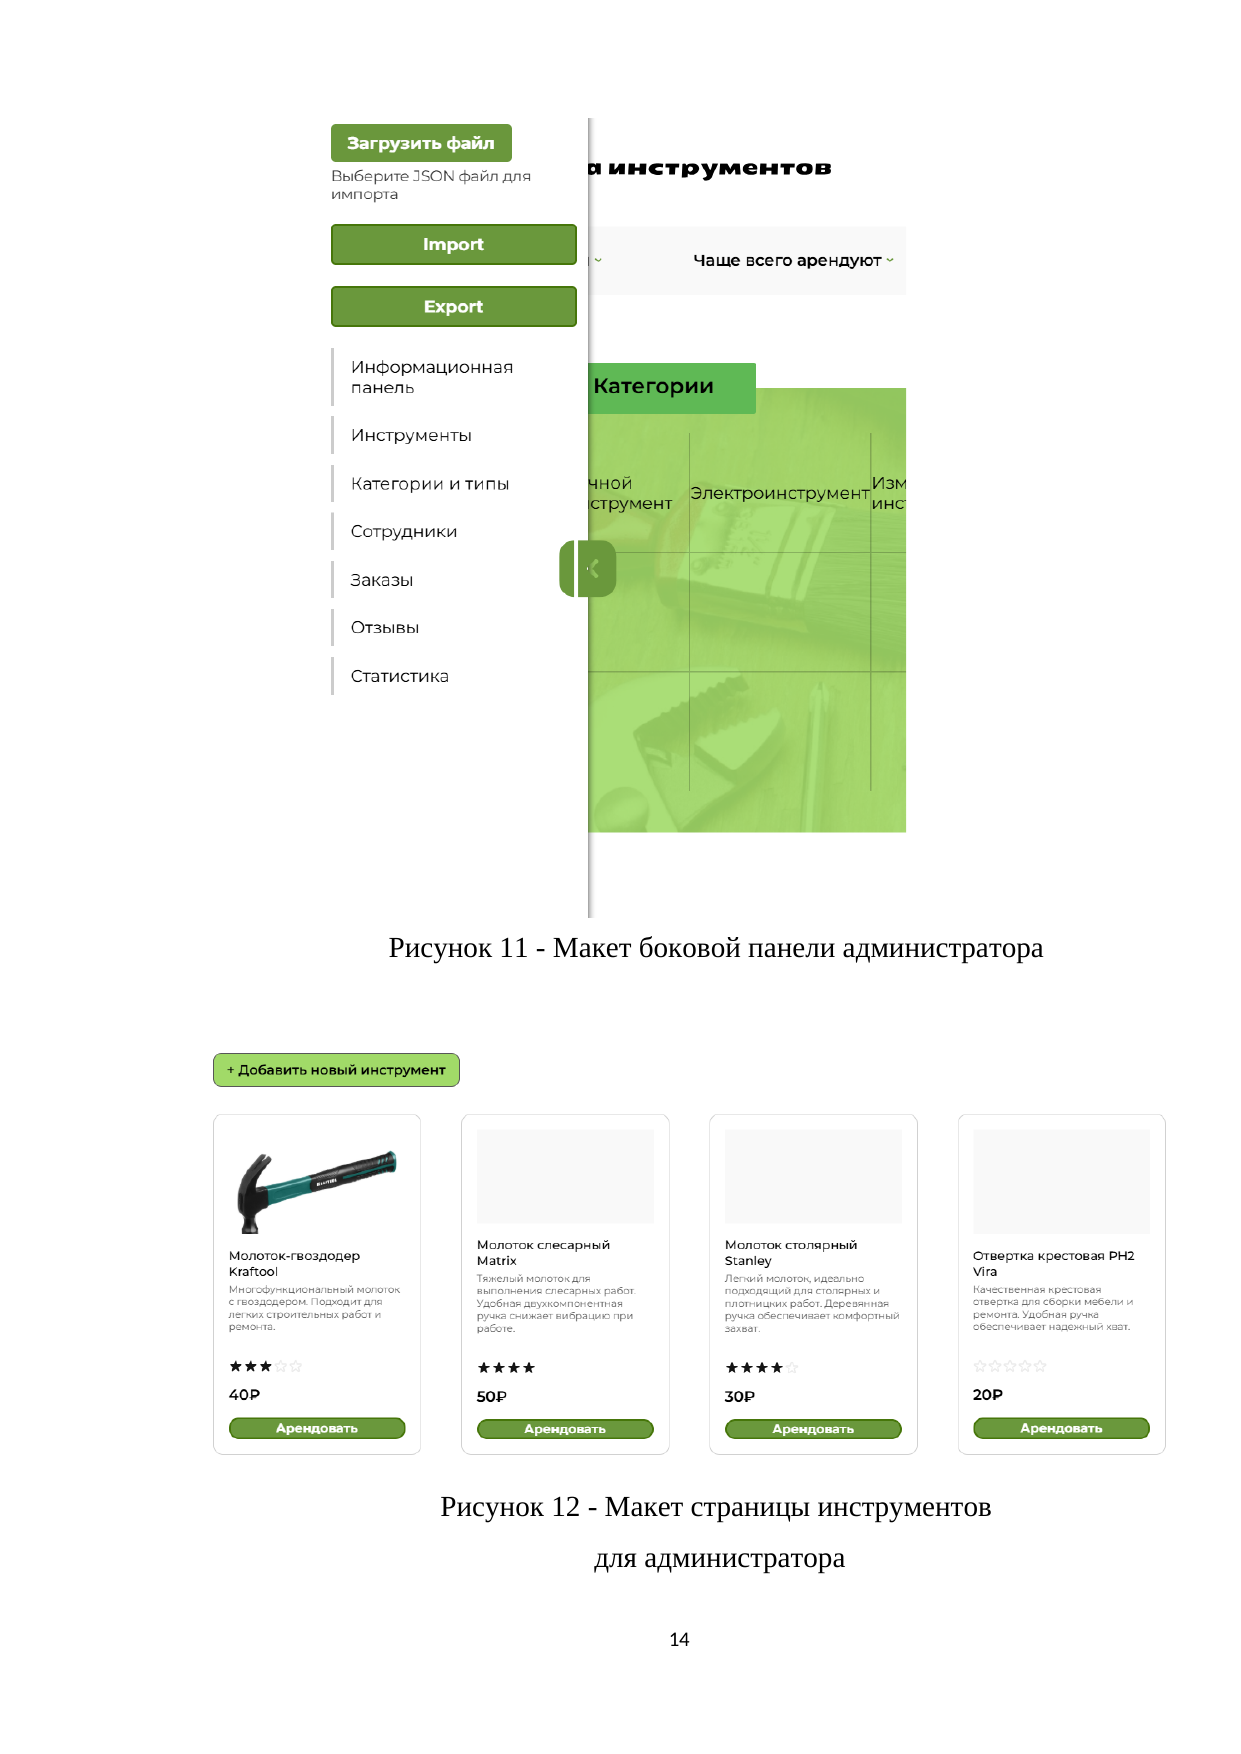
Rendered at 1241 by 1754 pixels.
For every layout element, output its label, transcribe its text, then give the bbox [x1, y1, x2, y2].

picture [177, 1031, 1182, 1477]
picture [324, 118, 907, 918]
text для администратора [177, 1540, 1181, 1573]
text Рисунок 11 - Макет боковой панели администратора [177, 930, 1181, 964]
text Рисунок 12 - Макет страницы инструментов [177, 1489, 1181, 1523]
